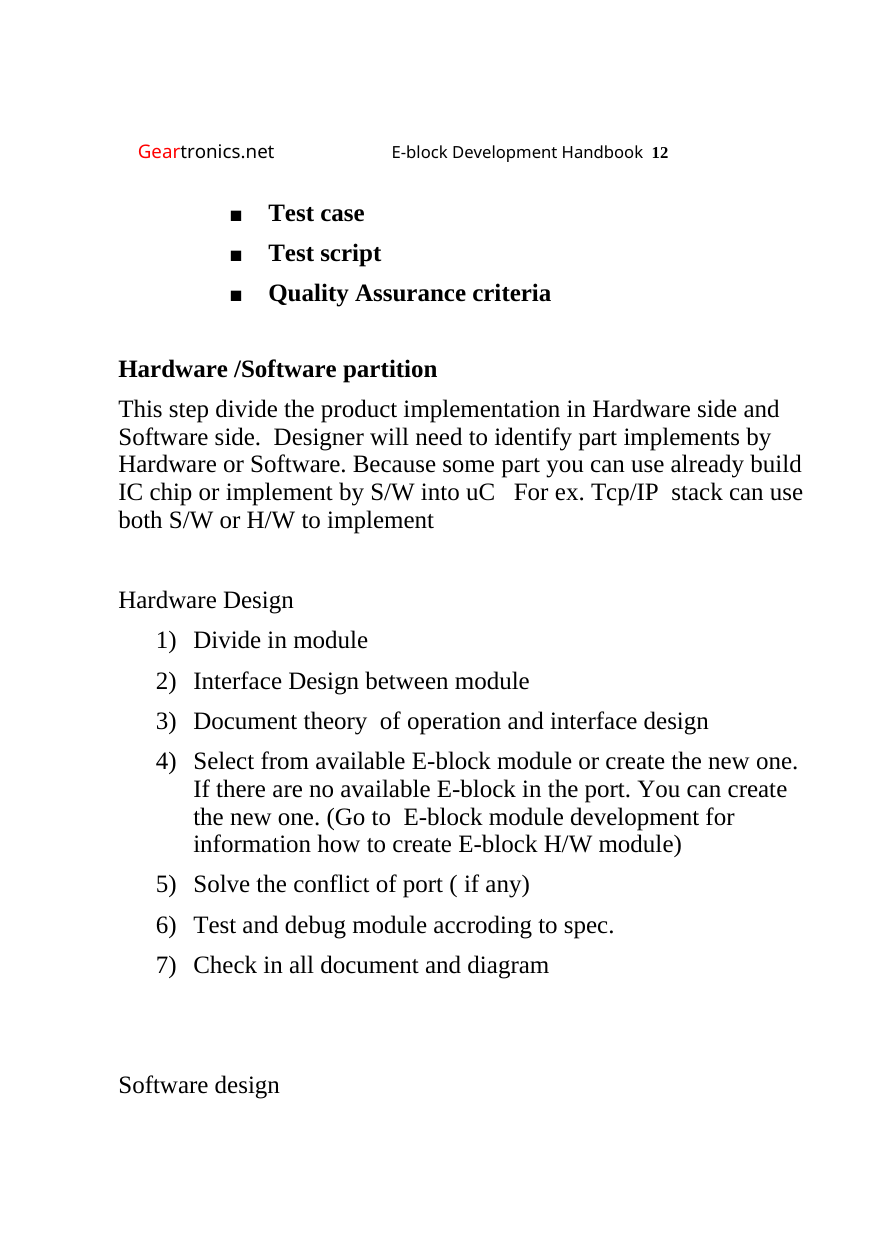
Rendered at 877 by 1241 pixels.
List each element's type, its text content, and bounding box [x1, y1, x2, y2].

list Interface Design between module [156, 667, 818, 694]
list Select from available E-block module or create the new one. If there are no available E-block in the port. You can create the new one. (Go to E-block module development for information how to create E-block H/W module) [156, 747, 818, 858]
text Hardware /Software partition [118, 355, 818, 383]
list Test script [231, 239, 818, 267]
list Test and debug module accroding to spec. [156, 911, 818, 938]
list Test case [231, 199, 818, 226]
list Solve the conflict of port ( if any) [156, 871, 818, 898]
text This step divide the product implementation in Hardware side and Software side. Designer will need to identify part implements by Hardware or Software. Because some part you can use already build IC chip or implement by S/W into uC For ex. Tcp/IP stack can use both S/W or H/W to implement [118, 395, 818, 534]
list Quality Assurance criteria [231, 279, 818, 307]
text Software design [118, 1072, 818, 1099]
list Divide in module [156, 627, 818, 654]
text Hardware Design [118, 586, 818, 614]
list Document theory of operation and interface design [156, 707, 818, 735]
list Check in all document and diagram [156, 951, 818, 979]
